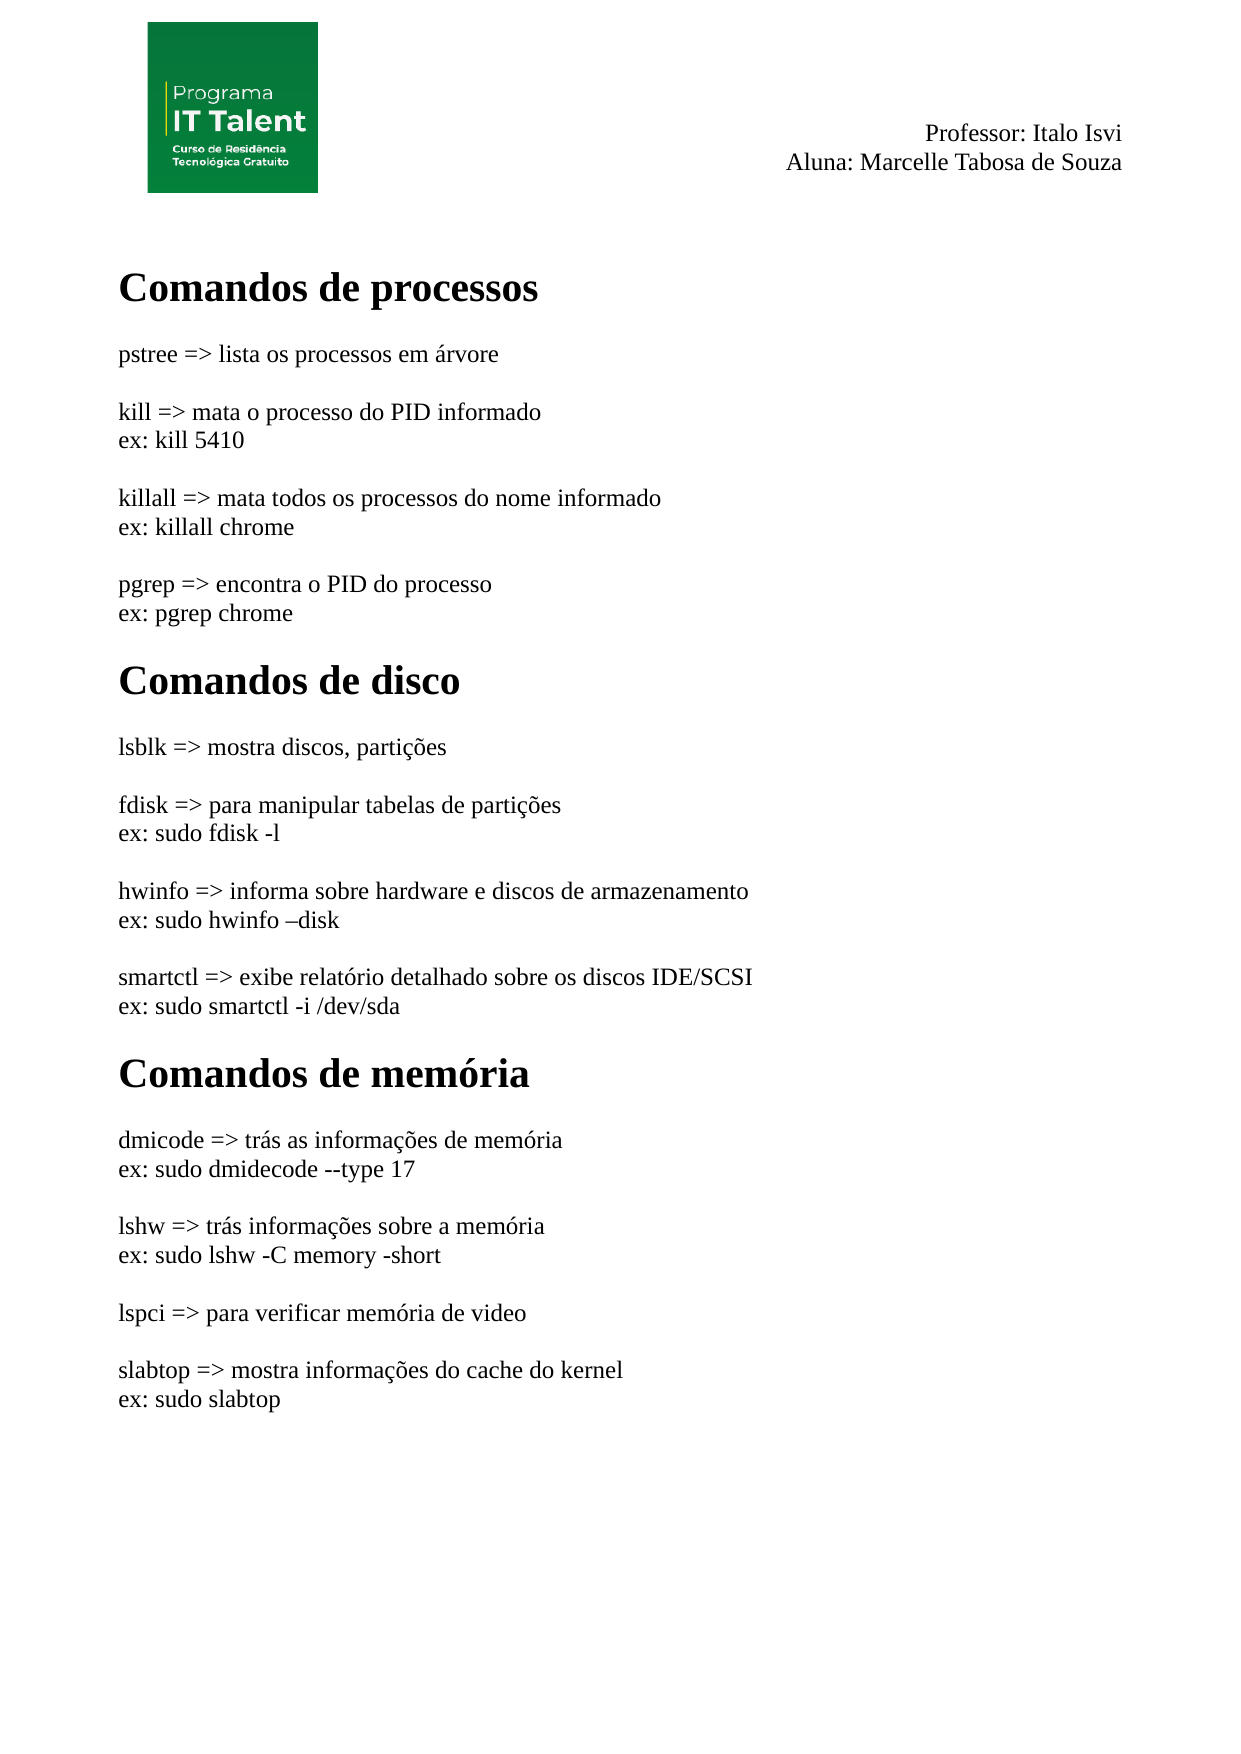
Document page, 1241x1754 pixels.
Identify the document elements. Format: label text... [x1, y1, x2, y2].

text pstree => lista os processos em árvore [118, 339, 1122, 368]
text Comandos de memória [118, 1048, 1122, 1096]
text ex: sudo smartctl -i /dev/sda [118, 991, 1122, 1020]
text Comandos de disco [118, 656, 1122, 703]
text slabtop => mostra informações do cache do kernel [118, 1355, 1122, 1384]
text lshw => trás informações sobre a memória [118, 1211, 1122, 1240]
text ex: sudo dmidecode --type 17 [118, 1154, 1122, 1183]
text ex: sudo hwinfo –disk [118, 905, 1122, 933]
text Comandos de processos [118, 263, 1122, 311]
text lspci => para verificar memória de video [118, 1298, 1122, 1326]
text ex: sudo lshw -C memory -short [118, 1240, 1122, 1269]
text ex: pgrep chrome [118, 598, 1122, 627]
text ex: sudo fdisk -l [118, 818, 1122, 847]
text hwinfo => informa sobre hardware e discos de armazenamento [118, 876, 1122, 905]
text smartctl => exibe relatório detalhado sobre os discos IDE/SCSI [118, 962, 1122, 991]
picture [147, 22, 318, 193]
text kill => mata o processo do PID informado [118, 397, 1122, 426]
text ex: killall chrome [118, 512, 1122, 541]
text ex: kill 5410 [118, 426, 1122, 454]
text ex: sudo slabtop [118, 1384, 1122, 1413]
text killall => mata todos os processos do nome informado [118, 483, 1122, 512]
text pgrep => encontra o PID do processo [118, 569, 1122, 598]
text lsblk => mostra discos, partições [118, 732, 1122, 761]
text dmicode => trás as informações de memória [118, 1125, 1122, 1154]
text fdisk => para manipular tabelas de partições [118, 790, 1122, 818]
